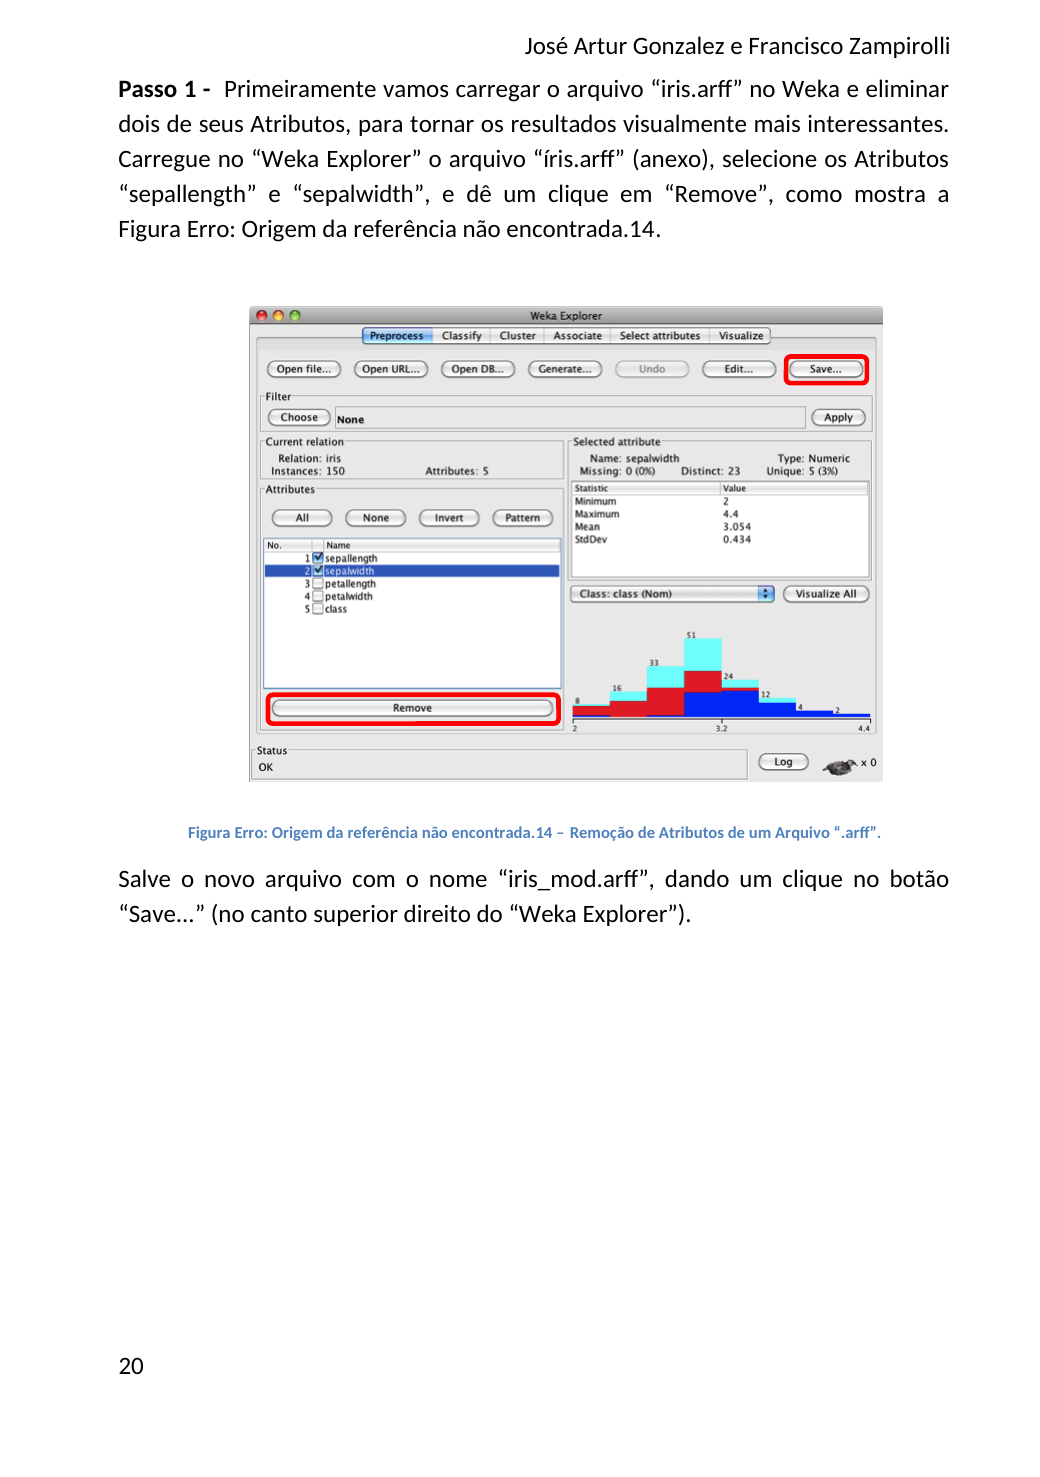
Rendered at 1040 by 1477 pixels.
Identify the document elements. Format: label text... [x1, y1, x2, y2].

text Salve o novo arquivo com o nome “iris_mod.arff”, dando um clique no botão “Save...” (no canto superior direito do “Weka Explorer”). [118, 863, 951, 929]
text Figura Erro: Origem da referência não encontrada.14 – Remoção de Atributos de um Arquivo “.arff”. [118, 822, 951, 842]
picture [249, 306, 883, 782]
text Passo 1 - Primeiramente vamos carregar o arquivo “iris.arff” no Weka e eliminar dois de seus Atributos, para tornar os resultados visualmente mais interessantes. Carregue no “Weka Explorer” o arquivo “íris.arff” (anexo), selecione os Atributos “sepallength” e “sepalwidth”, e dê um clique em “Remove”, como mostra a Figura Erro: Origem da referência não encontrada.14. [118, 74, 951, 244]
